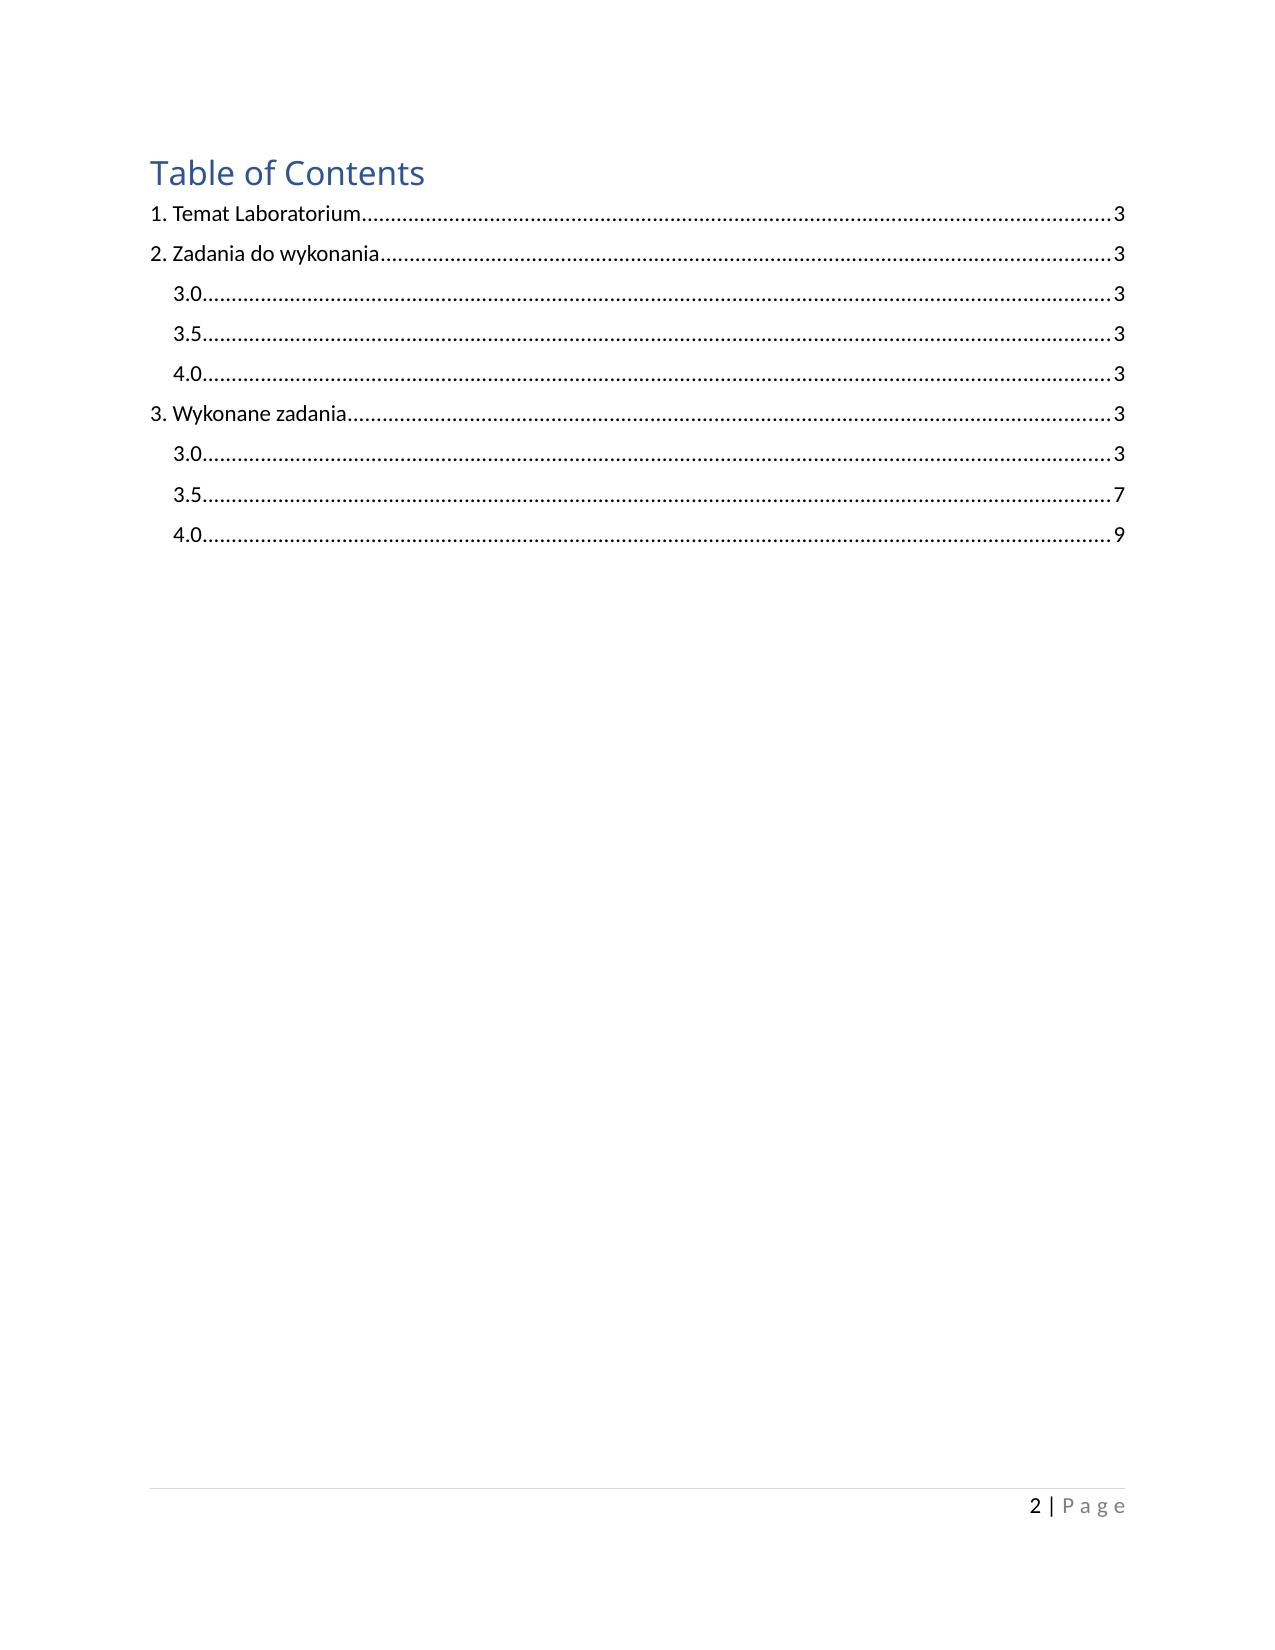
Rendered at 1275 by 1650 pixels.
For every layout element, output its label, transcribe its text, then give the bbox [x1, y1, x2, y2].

text 2. Zadania do wykonania 3 [150, 239, 1125, 267]
text 3. Wykonane zadania 3 [150, 399, 1125, 427]
text 1. Temat Laboratorium 3 [150, 199, 1125, 227]
text 3.0 3 [173, 279, 1125, 307]
text 3.0 3 [173, 439, 1125, 468]
text 4.0 9 [173, 520, 1125, 548]
text 4.0 3 [173, 359, 1125, 387]
subtitle Table of Contents [150, 150, 1125, 195]
text 3.5 7 [173, 480, 1125, 508]
text 3.5 3 [173, 319, 1125, 347]
